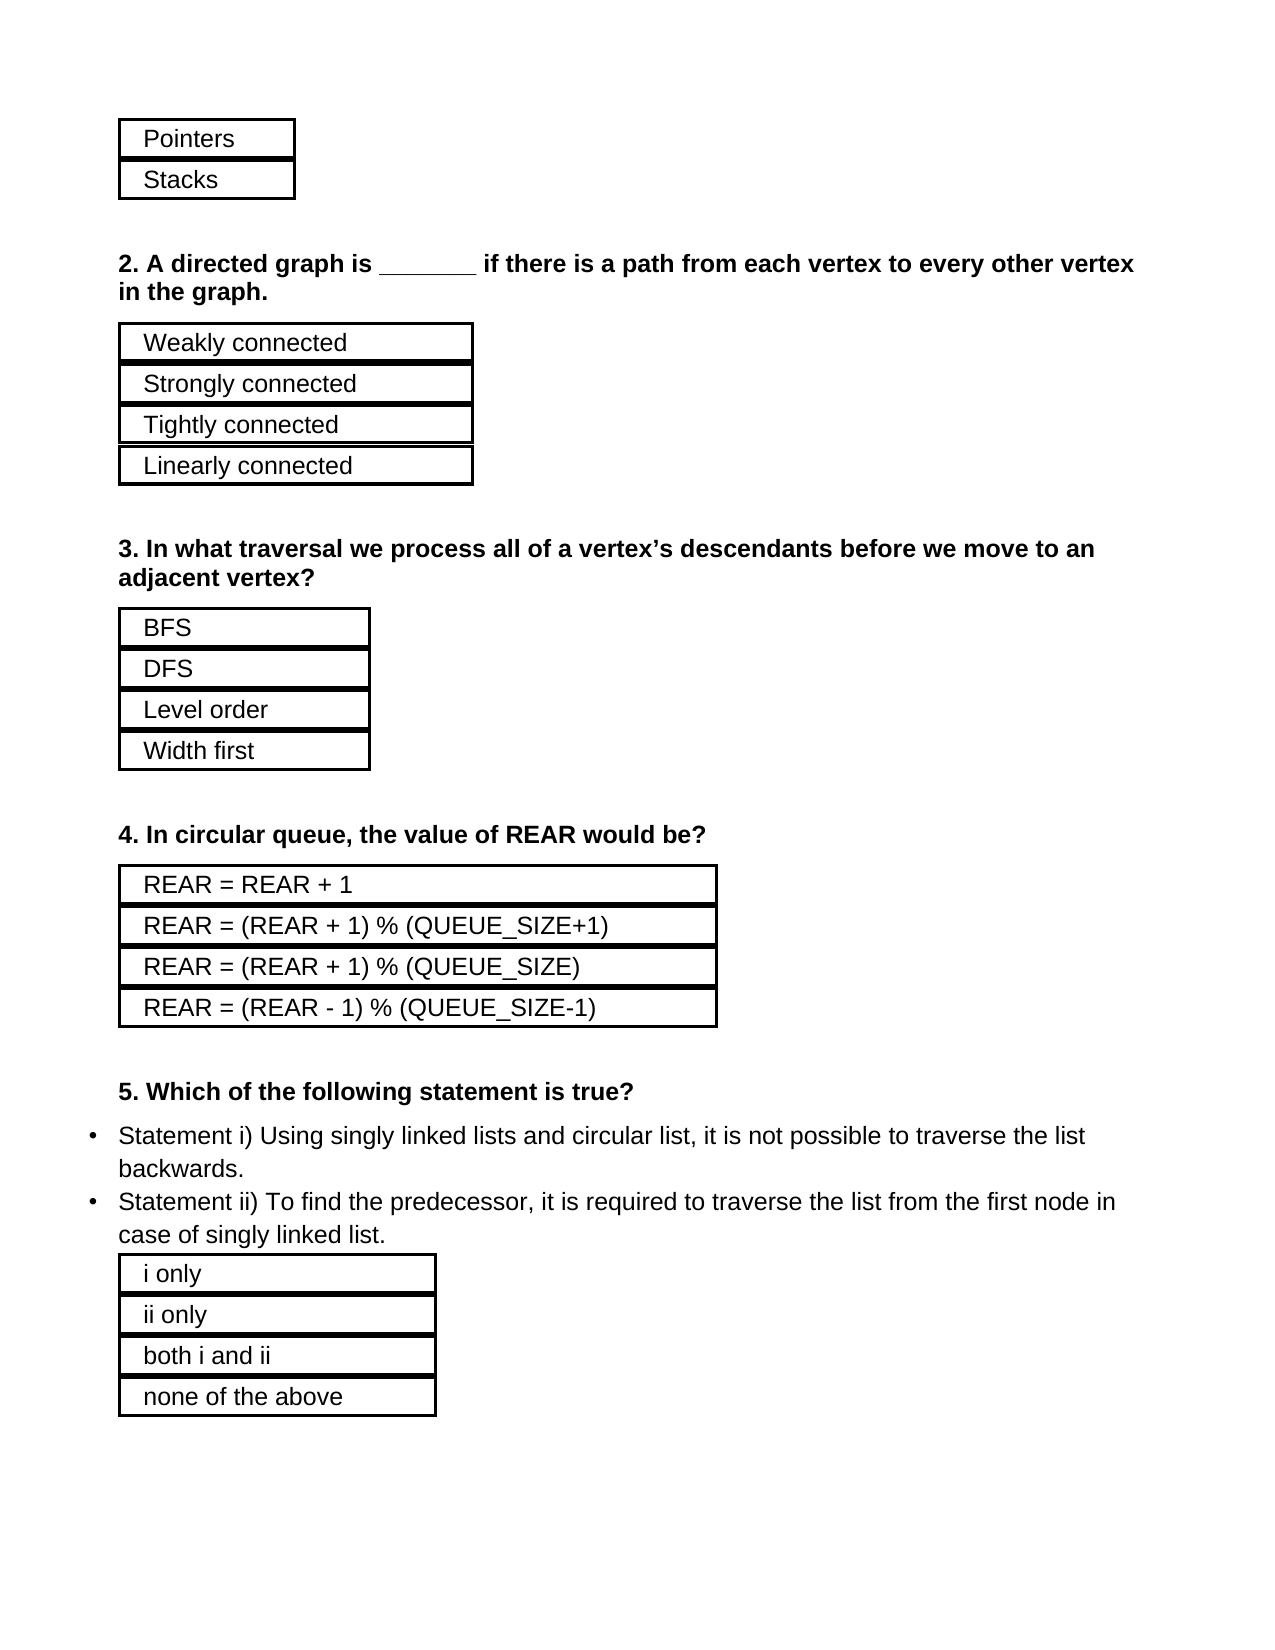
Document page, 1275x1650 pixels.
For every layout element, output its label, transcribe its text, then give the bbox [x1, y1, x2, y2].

table_cell REAR = (REAR + 1) % (QUEUE_SIZE) [121, 949, 715, 984]
table_header Weakly connected [121, 325, 471, 359]
subtitle 2. A directed graph is _______ if there is a path from each vertex to every other vertex in the graph. [118, 249, 1157, 306]
table_cell DFS [121, 651, 368, 686]
table_cell Strongly connected [121, 366, 471, 401]
table_cell none of the above [121, 1379, 434, 1414]
table_cell REAR = (REAR - 1) % (QUEUE_SIZE-1) [121, 990, 715, 1025]
table_cell both i and ii [121, 1338, 434, 1373]
table_cell Tightly connected [121, 407, 471, 441]
table_header BFS [121, 610, 368, 645]
subtitle 5. Which of the following statement is true? [118, 1076, 1157, 1105]
list Statement ii) To find the predecessor, it is required to traverse the list from the first node in case of singly linked list. [118, 1187, 1157, 1249]
table_header REAR = REAR + 1 [121, 867, 715, 902]
table_cell Pointers [121, 121, 293, 156]
list Statement i) Using singly linked lists and circular list, it is not possible to traverse the list backwards. [118, 1121, 1157, 1183]
table_cell ii only [121, 1297, 434, 1332]
table_cell Linearly connected [121, 448, 471, 482]
subtitle 4. In circular queue, the value of REAR would be? [118, 820, 1157, 848]
table_cell Width first [121, 733, 368, 768]
table_cell Stacks [121, 162, 293, 197]
table_cell Level order [121, 692, 368, 727]
table_cell REAR = (REAR + 1) % (QUEUE_SIZE+1) [121, 908, 715, 943]
table_header i only [121, 1256, 434, 1291]
subtitle 3. In what traversal we process all of a vertex’s descendants before we move to an adjacent vertex? [118, 534, 1157, 592]
